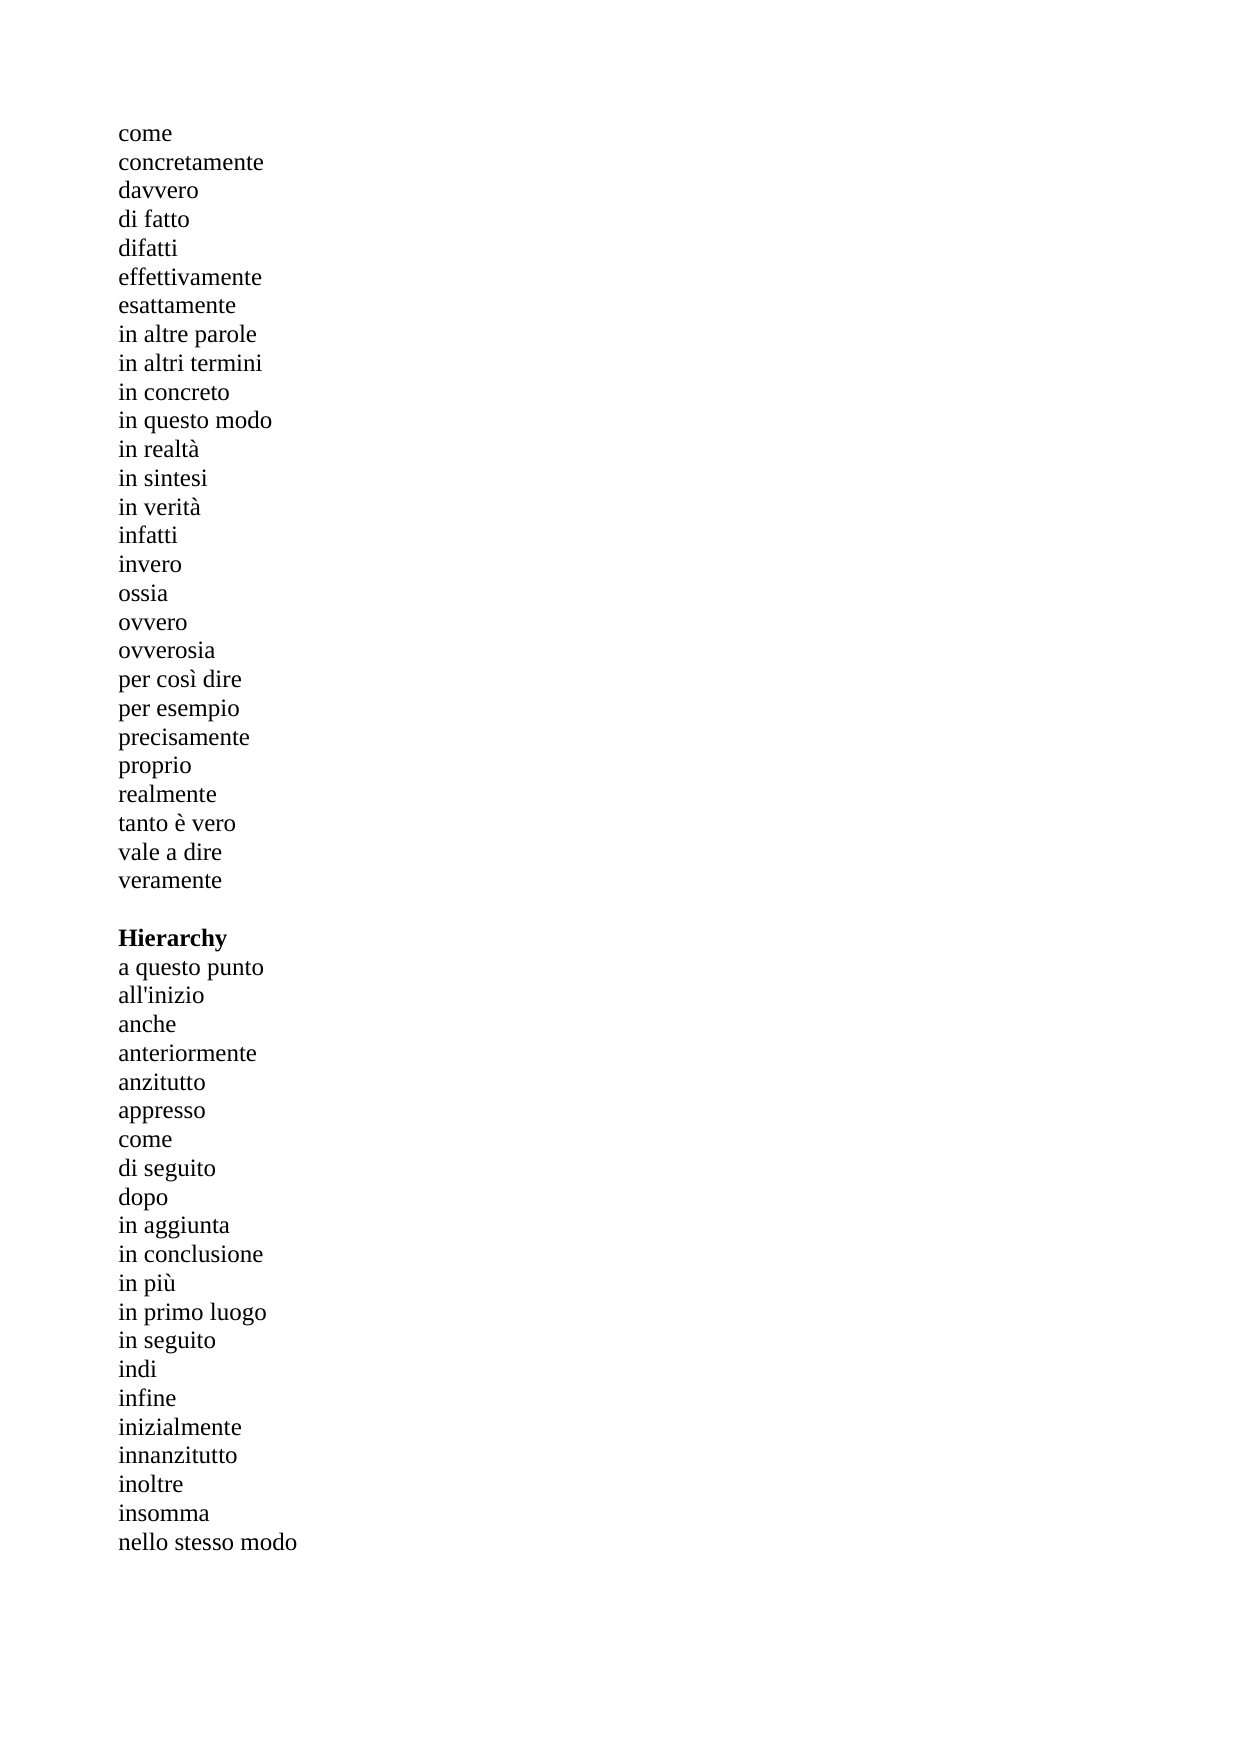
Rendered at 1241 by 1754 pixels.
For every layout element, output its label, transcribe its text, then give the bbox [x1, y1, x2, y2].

text ovvero [118, 607, 1122, 636]
text Hierarchy [118, 923, 1122, 952]
text nello stesso modo [118, 1527, 1122, 1556]
text in realtà [118, 434, 1122, 463]
text in aggiunta [118, 1211, 1122, 1239]
text all'inizio [118, 981, 1122, 1009]
text come [118, 1124, 1122, 1153]
text in primo luogo [118, 1297, 1122, 1326]
text infine [118, 1383, 1122, 1412]
text dopo [118, 1182, 1122, 1211]
text per così dire [118, 664, 1122, 693]
text in più [118, 1268, 1122, 1297]
text appresso [118, 1096, 1122, 1124]
text inizialmente [118, 1412, 1122, 1441]
text in sintesi [118, 463, 1122, 492]
text inoltre [118, 1469, 1122, 1498]
text anteriormente [118, 1038, 1122, 1067]
text in concreto [118, 377, 1122, 406]
text per esempio [118, 693, 1122, 722]
text in verità [118, 492, 1122, 521]
text ossia [118, 578, 1122, 607]
text effettivamente [118, 262, 1122, 291]
text infatti [118, 521, 1122, 549]
text di fatto [118, 204, 1122, 233]
text ovverosia [118, 636, 1122, 664]
text realmente [118, 779, 1122, 808]
text anche [118, 1009, 1122, 1038]
text come [118, 118, 1122, 147]
text vale a dire [118, 837, 1122, 866]
text di seguito [118, 1153, 1122, 1182]
text concretamente [118, 147, 1122, 176]
text in conclusione [118, 1239, 1122, 1268]
text in altri termini [118, 348, 1122, 377]
text difatti [118, 233, 1122, 262]
text davvero [118, 176, 1122, 204]
text proprio [118, 751, 1122, 779]
text in seguito [118, 1326, 1122, 1354]
text tanto è vero [118, 808, 1122, 837]
text veramente [118, 866, 1122, 894]
text a questo punto [118, 952, 1122, 981]
text in questo modo [118, 406, 1122, 434]
text indi [118, 1354, 1122, 1383]
text insomma [118, 1498, 1122, 1527]
text innanzitutto [118, 1441, 1122, 1469]
text precisamente [118, 722, 1122, 751]
text in altre parole [118, 319, 1122, 348]
text anzitutto [118, 1067, 1122, 1096]
text invero [118, 549, 1122, 578]
text esattamente [118, 291, 1122, 319]
